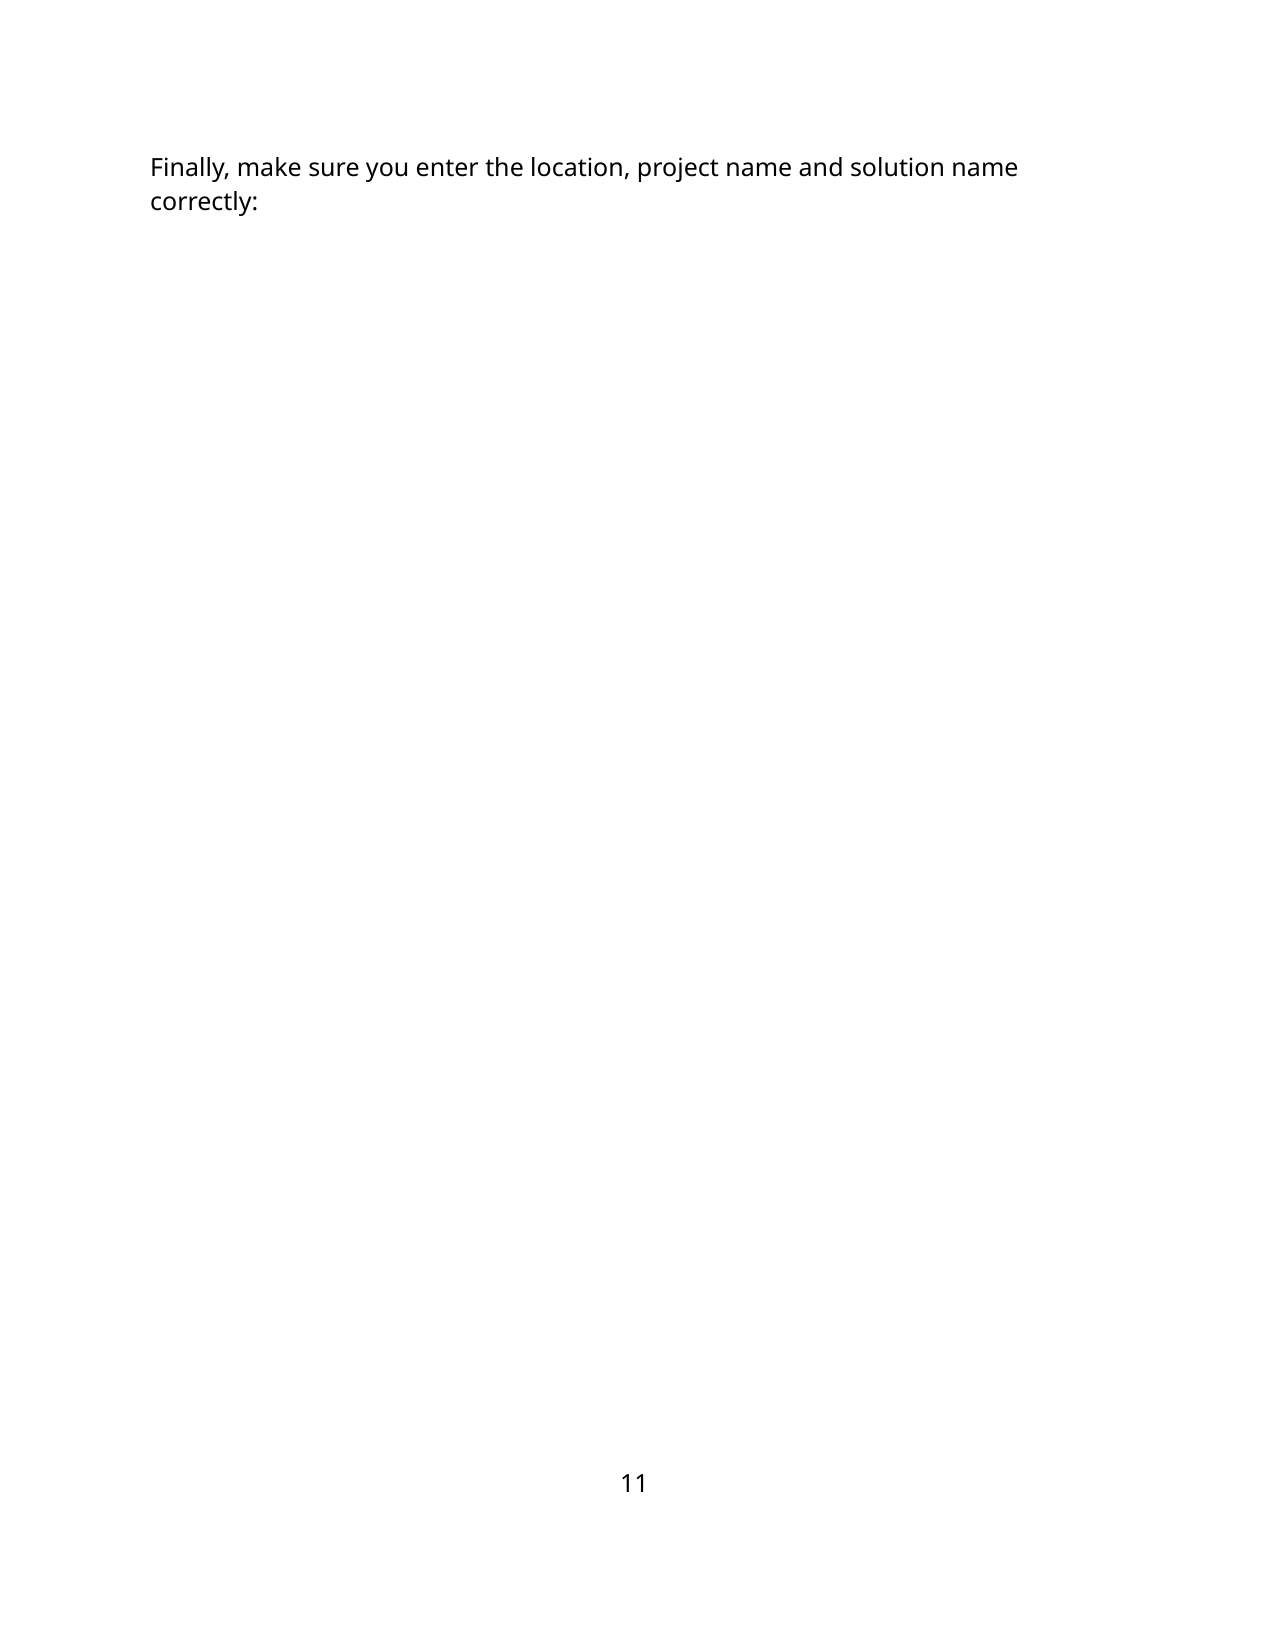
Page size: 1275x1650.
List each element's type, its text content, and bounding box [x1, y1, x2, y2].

text Finally, make sure you enter the location, project name and solution name correctly: [150, 150, 1125, 218]
